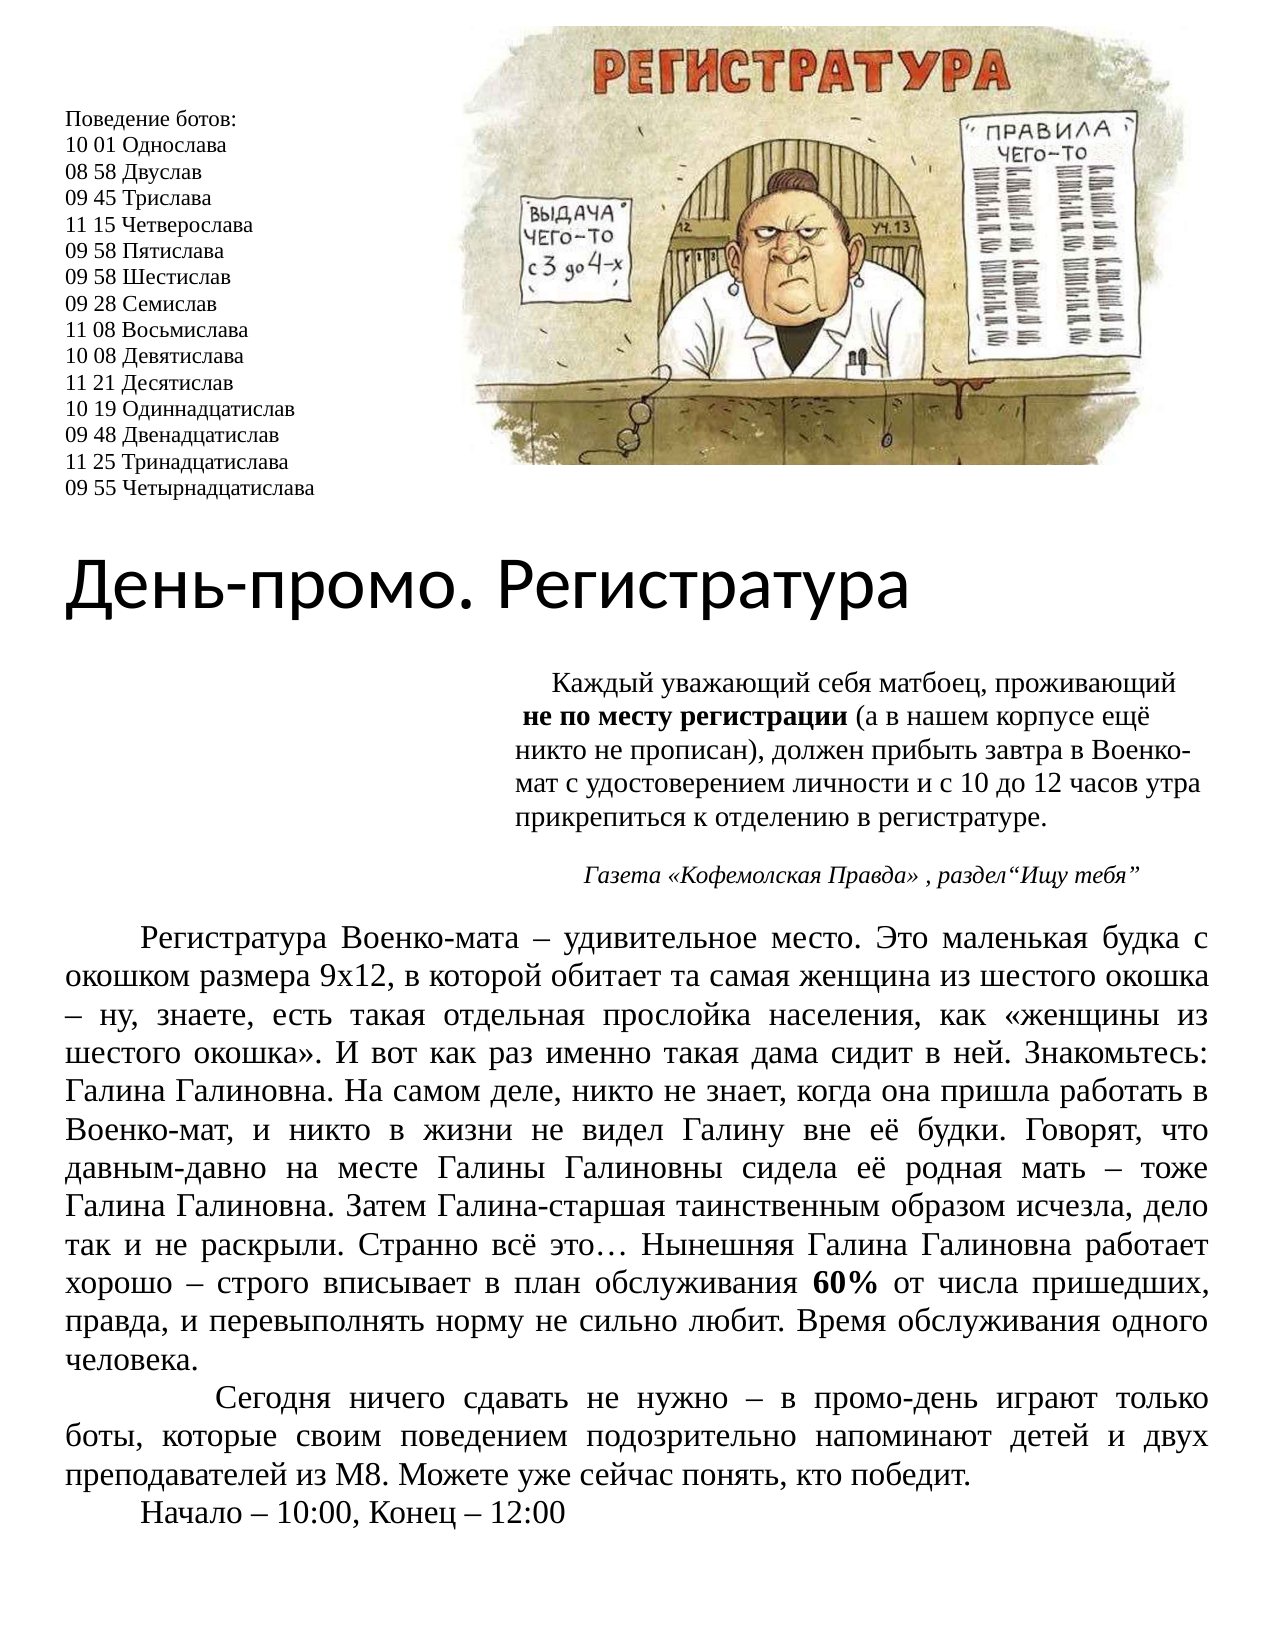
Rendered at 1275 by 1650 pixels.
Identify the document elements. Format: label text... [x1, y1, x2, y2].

text Поведение ботов: 10 01 Однослава [65, 105, 423, 158]
text Каждый уважающий себя матбоец, проживающий не по месту регистрации (а в нашем корпусе ещё никто не прописан), должен прибыть завтра в Военко-мат с удостоверением личности и с 10 до 12 часов утра прикрепиться к отделению в регистратуре. Газета «Кофемолская Правда» , раздел“Ищу тебя” [515, 665, 1210, 889]
text Начало – 10:00, Конец – 12:00 [140, 1492, 1210, 1531]
text 08 58 Двуслав 09 45 Трислава 11 15 Четверослава 09 58 Пятислава 09 58 Шестислав 09 28 Семислав 11 08 Восьмислава 10 08 Девятислава 11 21 Десятислав 10 19 Одиннадцатислав 09 48 Двенадцатислав 11 25 Тринадцатислава 09 55 Четырнадцатислава День-промо. Регистратура [65, 158, 1210, 631]
text Регистратура Военко-мата – удивительное место. Это маленькая будка с окошком размера 9x12, в которой обитает та самая женщина из шестого окошка – ну, знаете, есть такая отдельная прослойка населения, как «женщины из шестого окошка». И вот как раз именно такая дама сидит в ней. Знакомьтесь: Галина Галиновна. На самом деле, никто не знает, когда она пришла работать в Военко-мат, и никто в жизни не видел Галину вне её будки. Говорят, что давным-давно на месте Галины Галиновны сидела её родная мать – тоже Галина Галиновна. Затем Галина-старшая таинственным образом исчезла, дело так и не раскрыли. Странно всё это… Нынешняя Галина Галиновна работает хорошо – строго вписывает в план обслуживания 60% от числа пришедших, правда, и перевыполнять норму не сильно любит. Время обслуживания одного человека. [65, 917, 1210, 1377]
picture [423, 26, 1203, 465]
text Сегодня ничего сдавать не нужно – в промо-день играют только боты, которые своим поведением подозрительно напоминают детей и двух преподавателей из М8. Можете уже сейчас понять, кто победит. [65, 1377, 1210, 1492]
